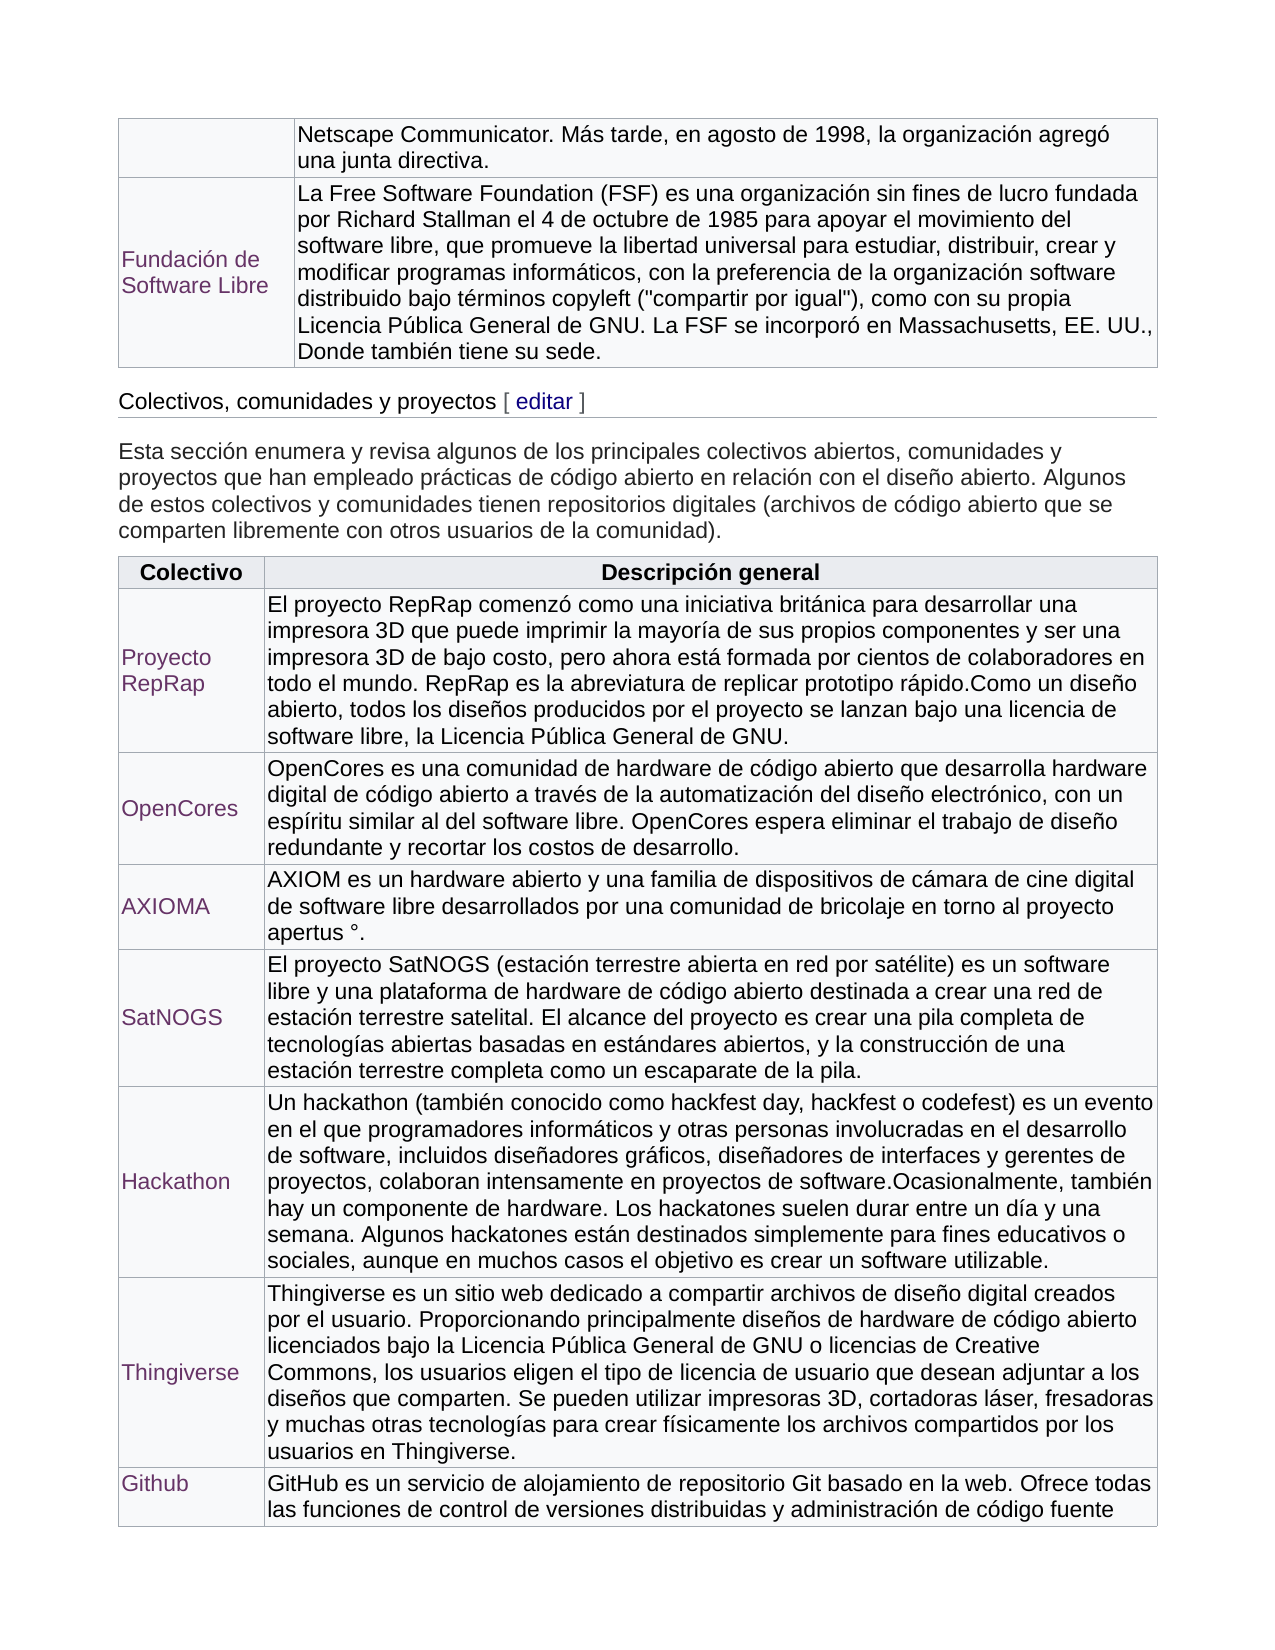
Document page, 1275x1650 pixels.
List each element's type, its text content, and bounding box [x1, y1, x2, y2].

table_cell Proyecto RepRap [119, 589, 264, 752]
table_cell Un hackathon (también conocido como hackfest day, hackfest o codefest) es un evento en el que programadores informáticos y otras personas involucradas en el desarrollo de software, incluidos diseñadores gráficos, diseñadores de interfaces y gerentes de proyectos, colaboran intensamente en proyectos de software.Ocasionalmente, también hay un componente de hardware. Los hackatones suelen durar entre un día y una semana. Algunos hackatones están destinados simplemente para fines educativos o sociales, aunque en muchos casos el objetivo es crear un software utilizable. [265, 1087, 1157, 1277]
table_cell Hackathon [119, 1087, 264, 1277]
table_cell La Free Software Foundation (FSF) es una organización sin fines de lucro fundada por Richard Stallman el 4 de octubre de 1985 para apoyar el movimiento del software libre, que promueve la libertad universal para estudiar, distribuir, crear y modificar programas informáticos, con la preferencia de la organización software distribuido bajo términos copyleft ("compartir por igual"), como con su propia Licencia Pública General de GNU. La FSF se incorporó en Massachusetts, EE. UU., Donde también tiene su sede. [295, 178, 1157, 367]
table_cell SatNOGS [119, 950, 264, 1086]
table_header Colectivo [119, 557, 264, 588]
table_cell OpenCores es una comunidad de hardware de código abierto que desarrolla hardware digital de código abierto a través de la automatización del diseño electrónico, con un espíritu similar al del software libre. OpenCores espera eliminar el trabajo de diseño redundante y recortar los costos de desarrollo. [265, 753, 1157, 863]
table_cell Thingiverse [119, 1278, 264, 1467]
text Esta sección enumera y revisa algunos de los principales colectivos abiertos, comunidades y proyectos que han empleado prácticas de código abierto en relación con el diseño abierto. Algunos de estos colectivos y comunidades tienen repositorios digitales (archivos de código abierto que se comparten libremente con otros usuarios de la comunidad). [118, 438, 1157, 543]
table_cell El proyecto RepRap comenzó como una iniciativa británica para desarrollar una impresora 3D que puede imprimir la mayoría de sus propios componentes y ser una impresora 3D de bajo costo, pero ahora está formada por cientos de colaboradores en todo el mundo. RepRap es la abreviatura de replicar prototipo rápido.Como un diseño abierto, todos los diseños producidos por el proyecto se lanzan bajo una licencia de software libre, la Licencia Pública General de GNU. [265, 589, 1157, 752]
table_cell Thingiverse es un sitio web dedicado a compartir archivos de diseño digital creados por el usuario. Proporcionando principalmente diseños de hardware de código abierto licenciados bajo la Licencia Pública General de GNU o licencias de Creative Commons, los usuarios eligen el tipo de licencia de usuario que desean adjuntar a los diseños que comparten. Se pueden utilizar impresoras 3D, cortadoras láser, fresadoras y muchas otras tecnologías para crear físicamente los archivos compartidos por los usuarios en Thingiverse. [265, 1278, 1157, 1467]
table_cell Fundación de Software Libre [119, 178, 294, 367]
table_cell [119, 119, 294, 177]
table_cell Github [119, 1468, 264, 1526]
table_cell Netscape Communicator. Más tarde, en agosto de 1998, la organización agregó una junta directiva. [295, 119, 1157, 177]
subtitle Colectivos, comunidades y proyectos [ editar ] [118, 388, 1157, 417]
table_header Descripción general [265, 557, 1157, 588]
table_cell GitHub es un servicio de alojamiento de repositorio Git basado en la web. Ofrece todas las funciones de control de versiones distribuidas y administración de código fuente [265, 1468, 1157, 1526]
table_cell AXIOM es un hardware abierto y una familia de dispositivos de cámara de cine digital de software libre desarrollados por una comunidad de bricolaje en torno al proyecto apertus °. [265, 865, 1157, 948]
table_cell OpenCores [119, 753, 264, 863]
table_cell El proyecto SatNOGS (estación terrestre abierta en red por satélite) es un software libre y una plataforma de hardware de código abierto destinada a crear una red de estación terrestre satelital. El alcance del proyecto es crear una pila completa de tecnologías abiertas basadas en estándares abiertos, y la construcción de una estación terrestre completa como un escaparate de la pila. [265, 950, 1157, 1086]
table_cell AXIOMA [119, 865, 264, 948]
